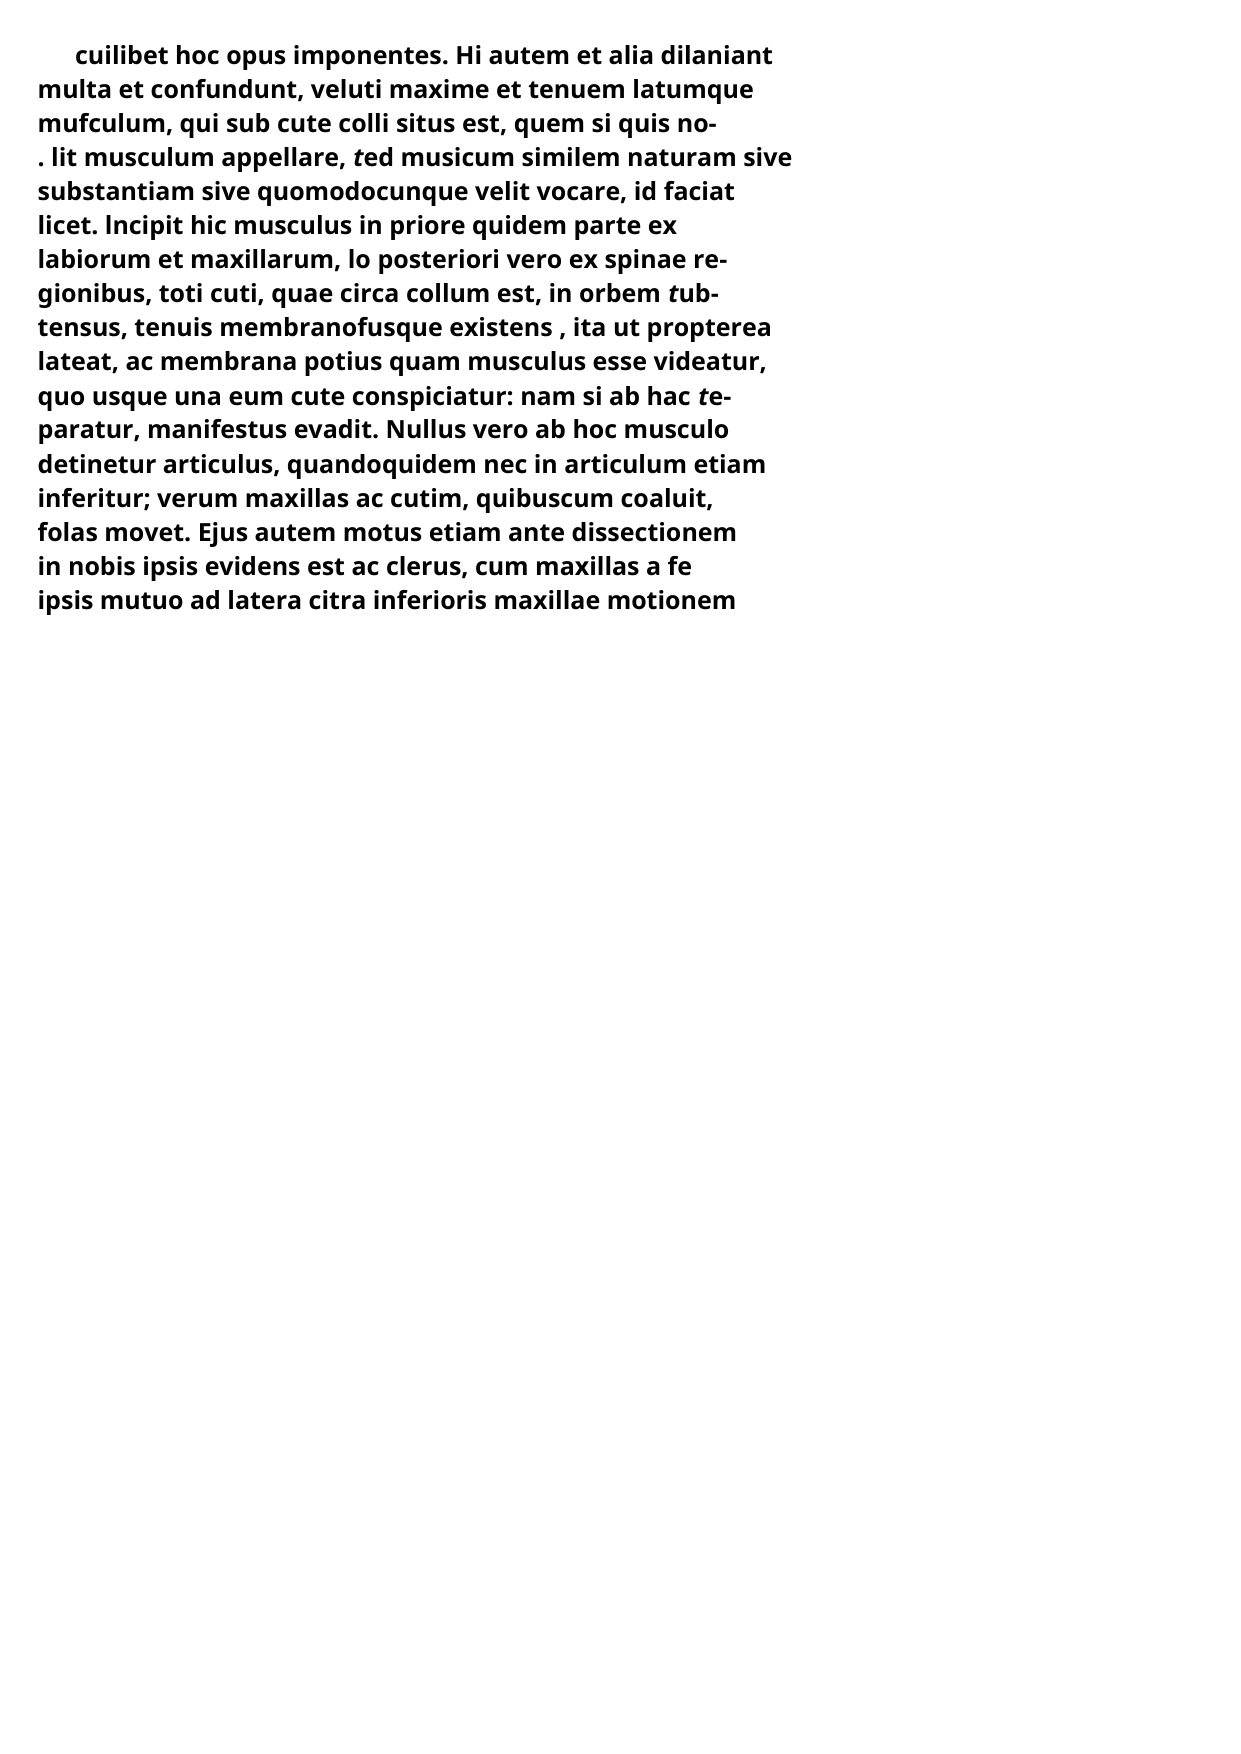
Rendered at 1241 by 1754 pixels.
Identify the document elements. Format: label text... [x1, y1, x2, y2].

text cuilibet hoc opus imponentes. Hi autem et alia dilaniant multa et confundunt, veluti maxime et tenuem latumque mufculum, qui sub cute colli situs est, quem si quis no- . lit musculum appellare, ted musicum similem naturam sive substantiam sive quomodocunque velit vocare, id faciat licet. lncipit hic musculus in priore quidem parte ex labiorum et maxillarum, lo posteriori vero ex spinae re- gionibus, toti cuti, quae circa collum est, in orbem tub- tensus, tenuis membranofusque existens , ita ut propterea lateat, ac membrana potius quam musculus esse videatur, quo usque una eum cute conspiciatur: nam si ab hac te- paratur, manifestus evadit. Nullus vero ab hoc musculo detinetur articulus, quandoquidem nec in articulum etiam inferitur; verum maxillas ac cutim, quibuscum coaluit, folas movet. Ejus autem motus etiam ante dissectionem in nobis ipsis evidens est ac clerus, cum maxillas a fe ipsis mutuo ad latera citra inferioris maxillae motionem [37, 37, 1203, 617]
